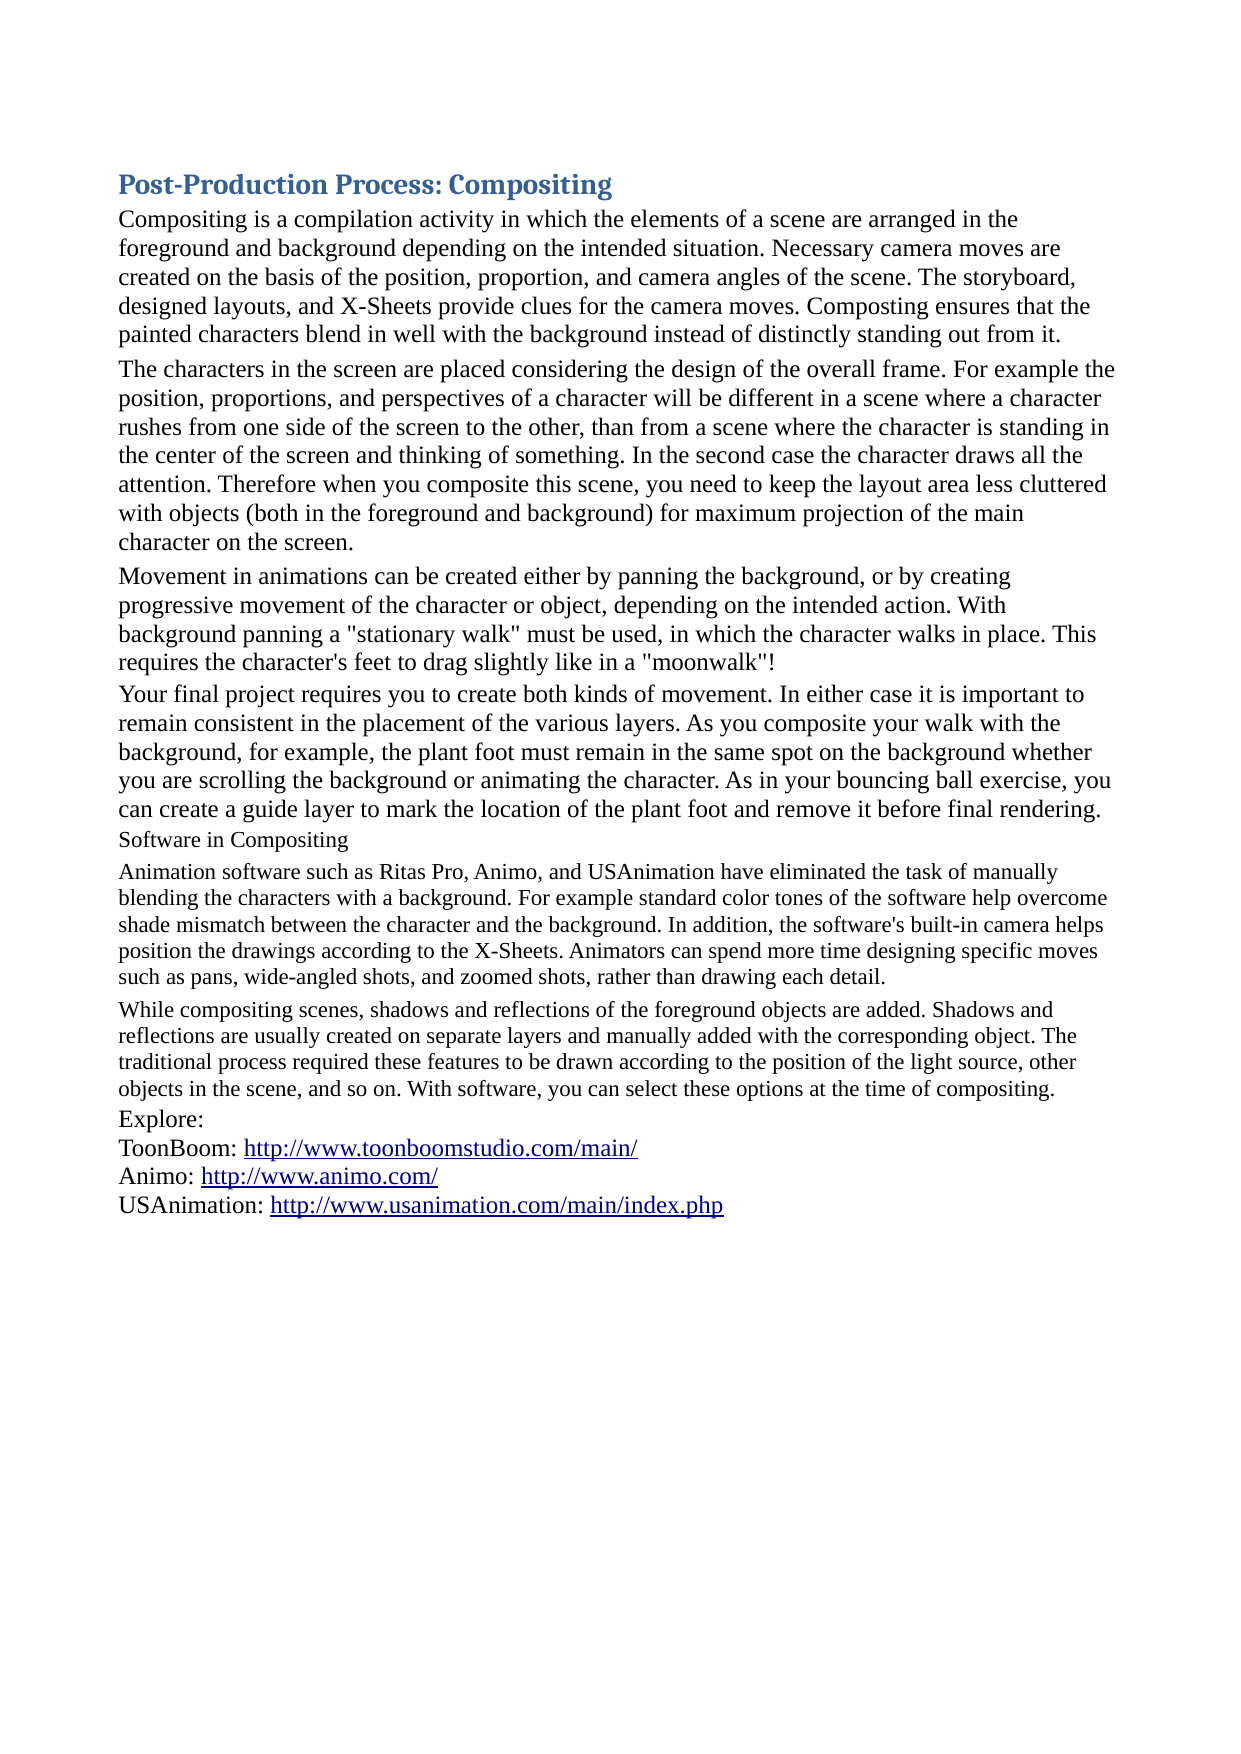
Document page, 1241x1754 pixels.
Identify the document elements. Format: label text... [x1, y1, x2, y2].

text ToonBoom: http://www.toonboomstudio.com/main/ Animo: http://www.animo.com/ USAnimation: http://www.usanimation.com/main/index.php [118, 1133, 1122, 1219]
text Compositing is a compilation activity in which the elements of a scene are arranged in the foreground and background depending on the intended situation. Necessary camera moves are created on the basis of the position, proportion, and camera angles of the scene. The storyboard, designed layouts, and X-Sheets provide clues for the camera moves. Composting ensures that the painted characters blend in well with the background instead of distinctly standing out from it. [118, 204, 1122, 348]
text While compositing scenes, shadows and reflections of the foreground objects are added. Shadows and reflections are usually created on separate layers and manually added with the corresponding object. The traditional process required these features to be drawn according to the position of the light source, other objects in the scene, and so on. With software, you can select these options at the time of compositing. [118, 996, 1122, 1101]
text Your final project requires you to create both kinds of movement. In either case it is important to remain consistent in the placement of the various layers. As you composite your walk with the background, for example, the plant foot must remain in the same spot on the background whether you are scrolling the background or animating the character. As in your bouncing ball exercise, you can create a guide layer to mark the location of the plant foot and remove it before final rendering. [118, 679, 1122, 823]
text The characters in the screen are placed considering the design of the overall frame. For example the position, proportions, and perspectives of a character will be different in a scene where a character rushes from one side of the screen to the other, than from a scene where the character is standing in the center of the screen and thinking of something. In the second case the character draws all the attention. Therefore when you composite this scene, you need to keep the layout area less cluttered with objects (both in the foreground and background) for maximum projection of the main character on the screen. [118, 354, 1122, 555]
title Software in Compositing [118, 826, 1122, 852]
text Explore: [118, 1104, 1122, 1133]
text Animation software such as Ritas Pro, Animo, and USAnimation have eliminated the task of manually blending the characters with a background. For example standard color tones of the software help overcome shade mismatch between the character and the background. In addition, the software's built-in camera helps position the drawings according to the X-Sheets. Animators can spend more time designing specific moves such as pans, wide-angled shots, and zoomed shots, rather than drawing each detail. [118, 858, 1122, 990]
subtitle Post-Production Process: Compositing [118, 168, 1122, 202]
text Movement in animations can be created either by panning the background, or by creating progressive movement of the character or object, depending on the intended action. With background panning a "stationary walk" must be used, in which the character walks in place. This requires the character's feet to drag slightly like in a "moonwalk"! [118, 561, 1122, 676]
